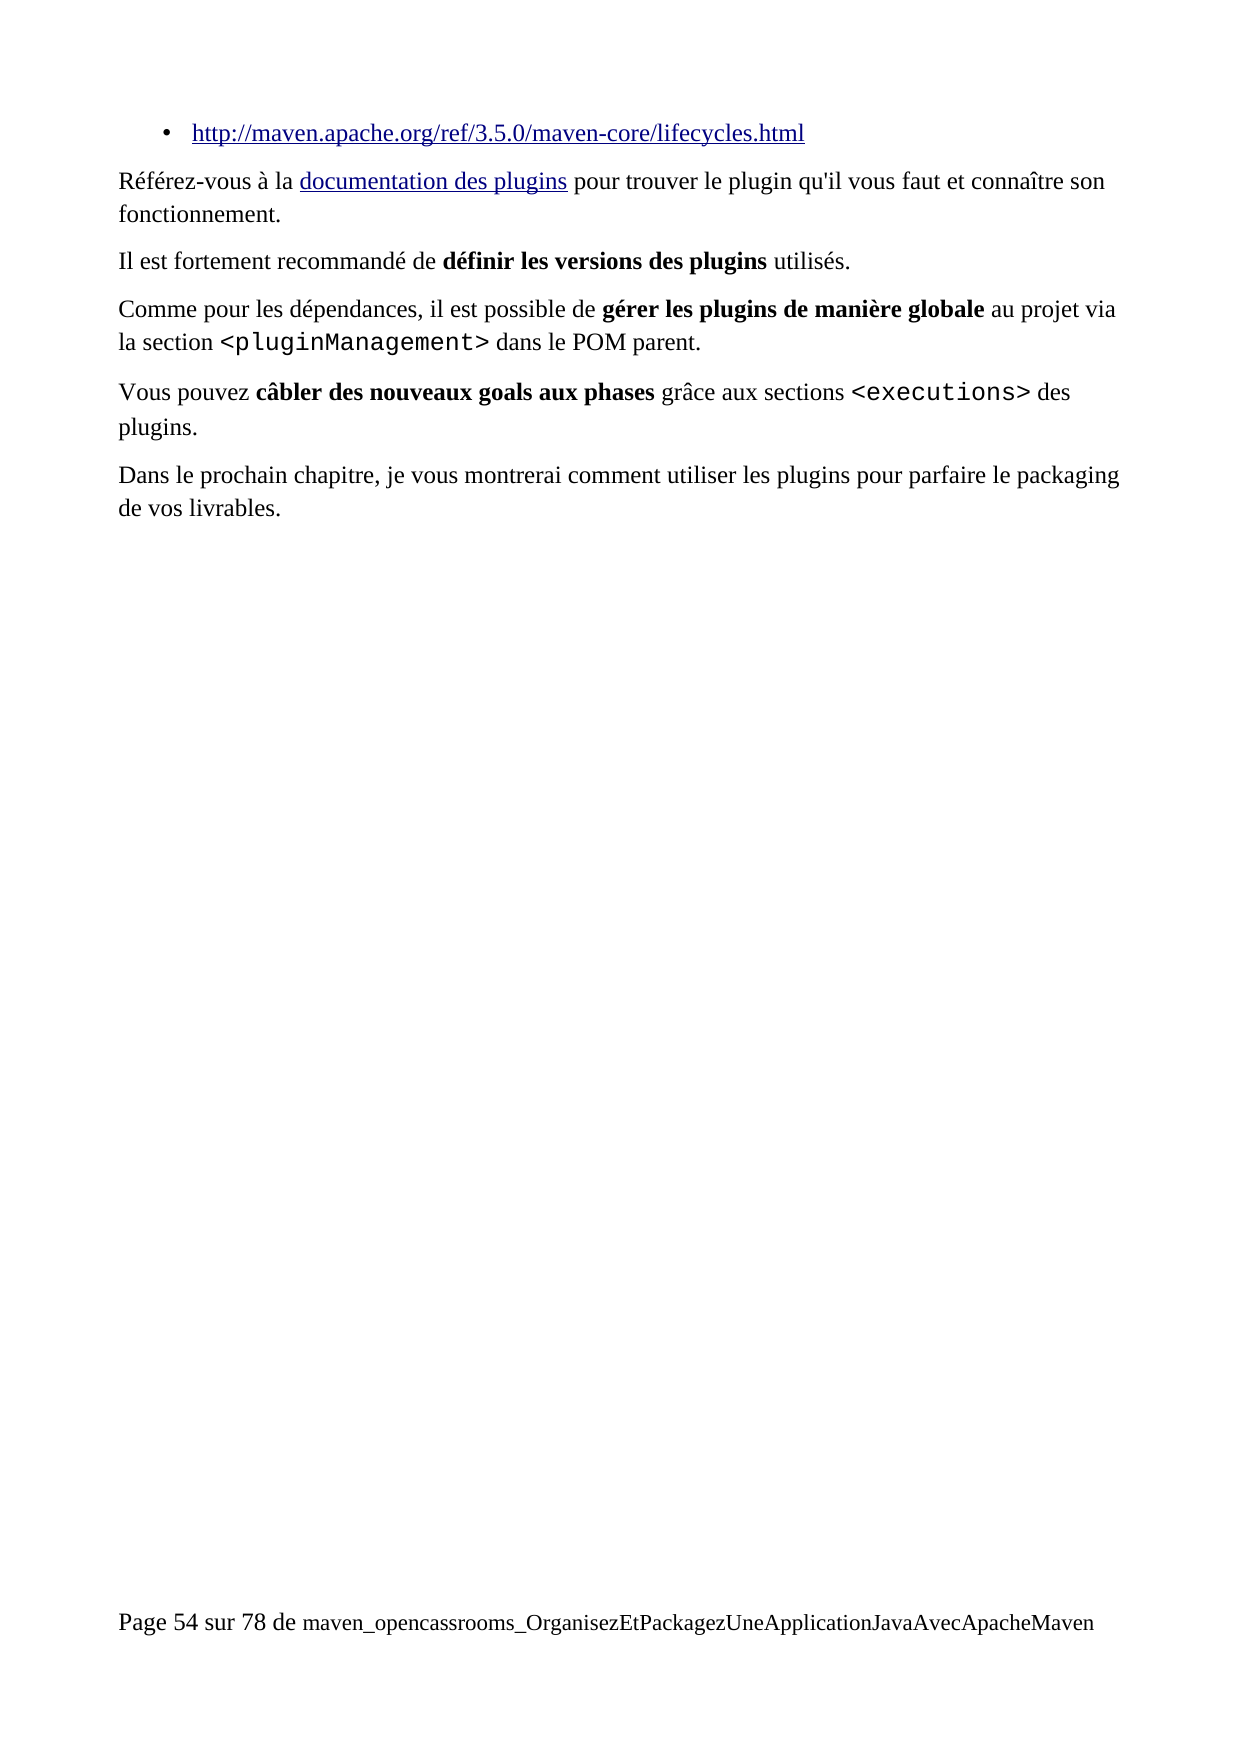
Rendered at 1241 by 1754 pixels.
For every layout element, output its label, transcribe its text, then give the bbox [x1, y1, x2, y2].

text Référez-vous à la documentation des plugins pour trouver le plugin qu'il vous faut et connaître son fonctionnement. [118, 166, 1122, 227]
text Vous pouvez câbler des nouveaux goals aux phases grâce aux sections <executions> des plugins. [118, 377, 1122, 441]
list http://maven.apache.org/ref/3.5.0/maven-core/lifecycles.html [162, 118, 1122, 147]
text Il est fortement recommandé de définir les versions des plugins utilisés. [118, 246, 1122, 275]
text Comme pour les dépendances, il est possible de gérer les plugins de manière globale au projet via la section <pluginManagement> dans le POM parent. [118, 294, 1122, 358]
text Dans le prochain chapitre, je vous montrerai comment utiliser les plugins pour parfaire le packaging de vos livrables. [118, 460, 1122, 521]
